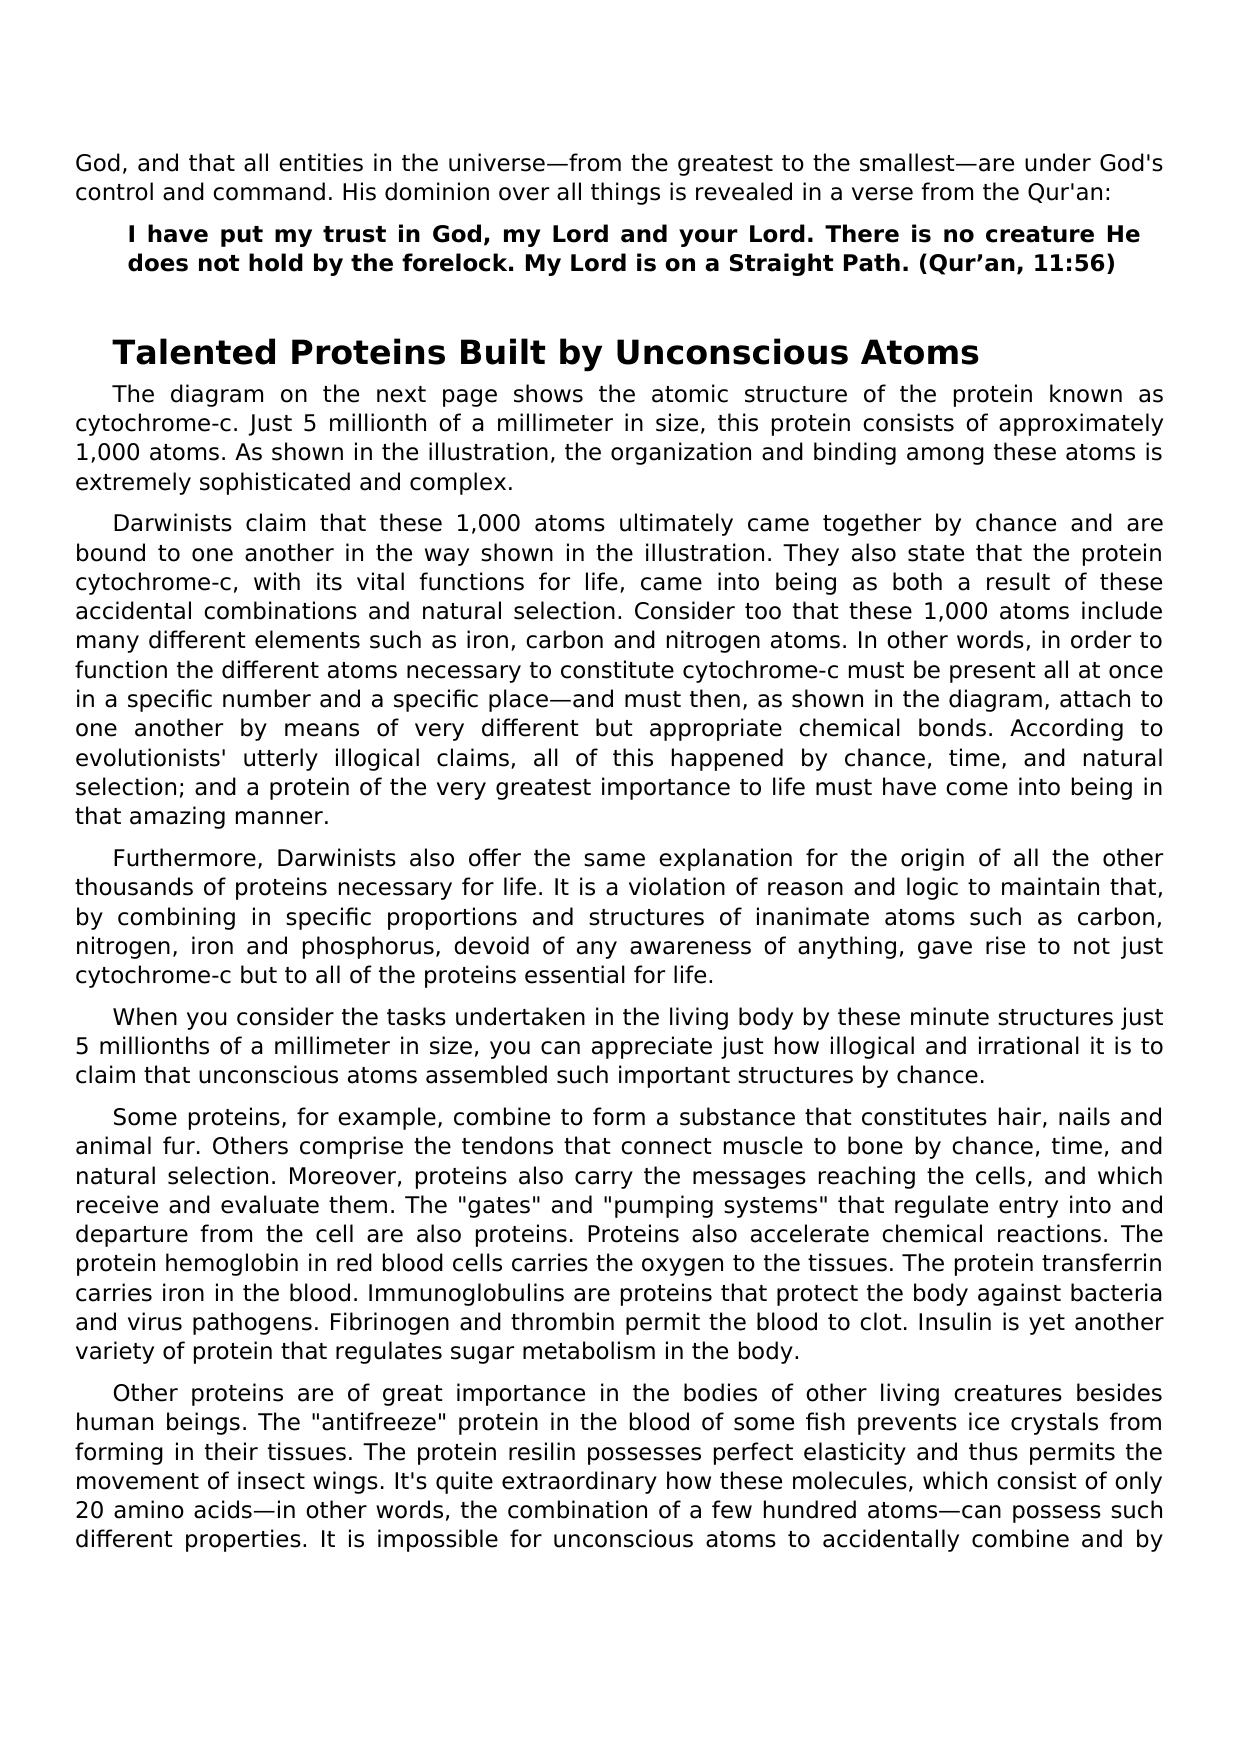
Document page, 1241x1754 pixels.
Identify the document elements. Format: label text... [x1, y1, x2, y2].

text The diagram on the next page shows the atomic structure of the protein known as cytochrome-c. Just 5 millionth of a millimeter in size, this protein consists of approximately 1,000 atoms. As shown in the illustration, the organization and binding among these atoms is extremely sophisticated and complex. [75, 381, 1165, 496]
text I have put my trust in God, my Lord and your Lord. There is no creature He does not hold by the forelock. My Lord is on a Straight Path. (Qur’an, 11:56) [127, 221, 1143, 277]
text God, and that all entities in the universe—from the greatest to the smallest—are under God's control and command. His dominion over all things is revealed in a verse from the Qur'an: [75, 150, 1165, 206]
subtitle Talented Proteins Built by Unconscious Atoms [112, 334, 1165, 373]
text Furthermore, Darwinists also offer the same explanation for the origin of all the other thousands of proteins necessary for life. It is a violation of reason and logic to maintain that, by combining in specific proportions and structures of inanimate atoms such as carbon, nitrogen, iron and phosphorus, devoid of any awareness of anything, gave rise to not just cytochrome-c but to all of the proteins essential for life. [75, 845, 1165, 989]
text Darwinists claim that these 1,000 atoms ultimately came together by chance and are bound to one another in the way shown in the illustration. They also state that the protein cytochrome-c, with its vital functions for life, came into being as both a result of these accidental combinations and natural selection. Consider too that these 1,000 atoms include many different elements such as iron, carbon and nitrogen atoms. In other words, in order to function the different atoms necessary to constitute cytochrome-c must be present all at once in a specific number and a specific place—and must then, as shown in the diagram, attach to one another by means of very different but appropriate chemical bonds. According to evolutionists' utterly illogical claims, all of this happened by chance, time, and natural selection; and a protein of the very greatest importance to life must have come into being in that amazing manner. [75, 511, 1165, 830]
text When you consider the tasks undertaken in the living body by these minute structures just 5 millionths of a millimeter in size, you can appreciate just how illogical and irrational it is to claim that unconscious atoms assembled such important structures by chance. [75, 1004, 1165, 1089]
text Other proteins are of great importance in the bodies of other living creatures besides human beings. The "antifreeze" protein in the blood of some fish prevents ice crystals from forming in their tissues. The protein resilin possesses perfect elasticity and thus permits the movement of insect wings. It's quite extraordinary how these molecules, which consist of only 20 amino acids—in other words, the combination of a few hundred atoms—can possess such different properties. It is impossible for unconscious atoms to accidentally combine and by [75, 1380, 1165, 1553]
text Some proteins, for example, combine to form a substance that constitutes hair, nails and animal fur. Others comprise the tendons that connect muscle to bone by chance, time, and natural selection. Moreover, proteins also carry the messages reaching the cells, and which receive and evaluate them. The "gates" and "pumping systems" that regulate entry into and departure from the cell are also proteins. Proteins also accelerate chemical reactions. The protein hemoglobin in red blood cells carries the oxygen to the tissues. The protein transferrin carries iron in the blood. Immunoglobulins are proteins that protect the body against bacteria and virus pathogens. Fibrinogen and thrombin permit the blood to clot. Insulin is yet another variety of protein that regulates sugar metabolism in the body. [75, 1104, 1165, 1365]
